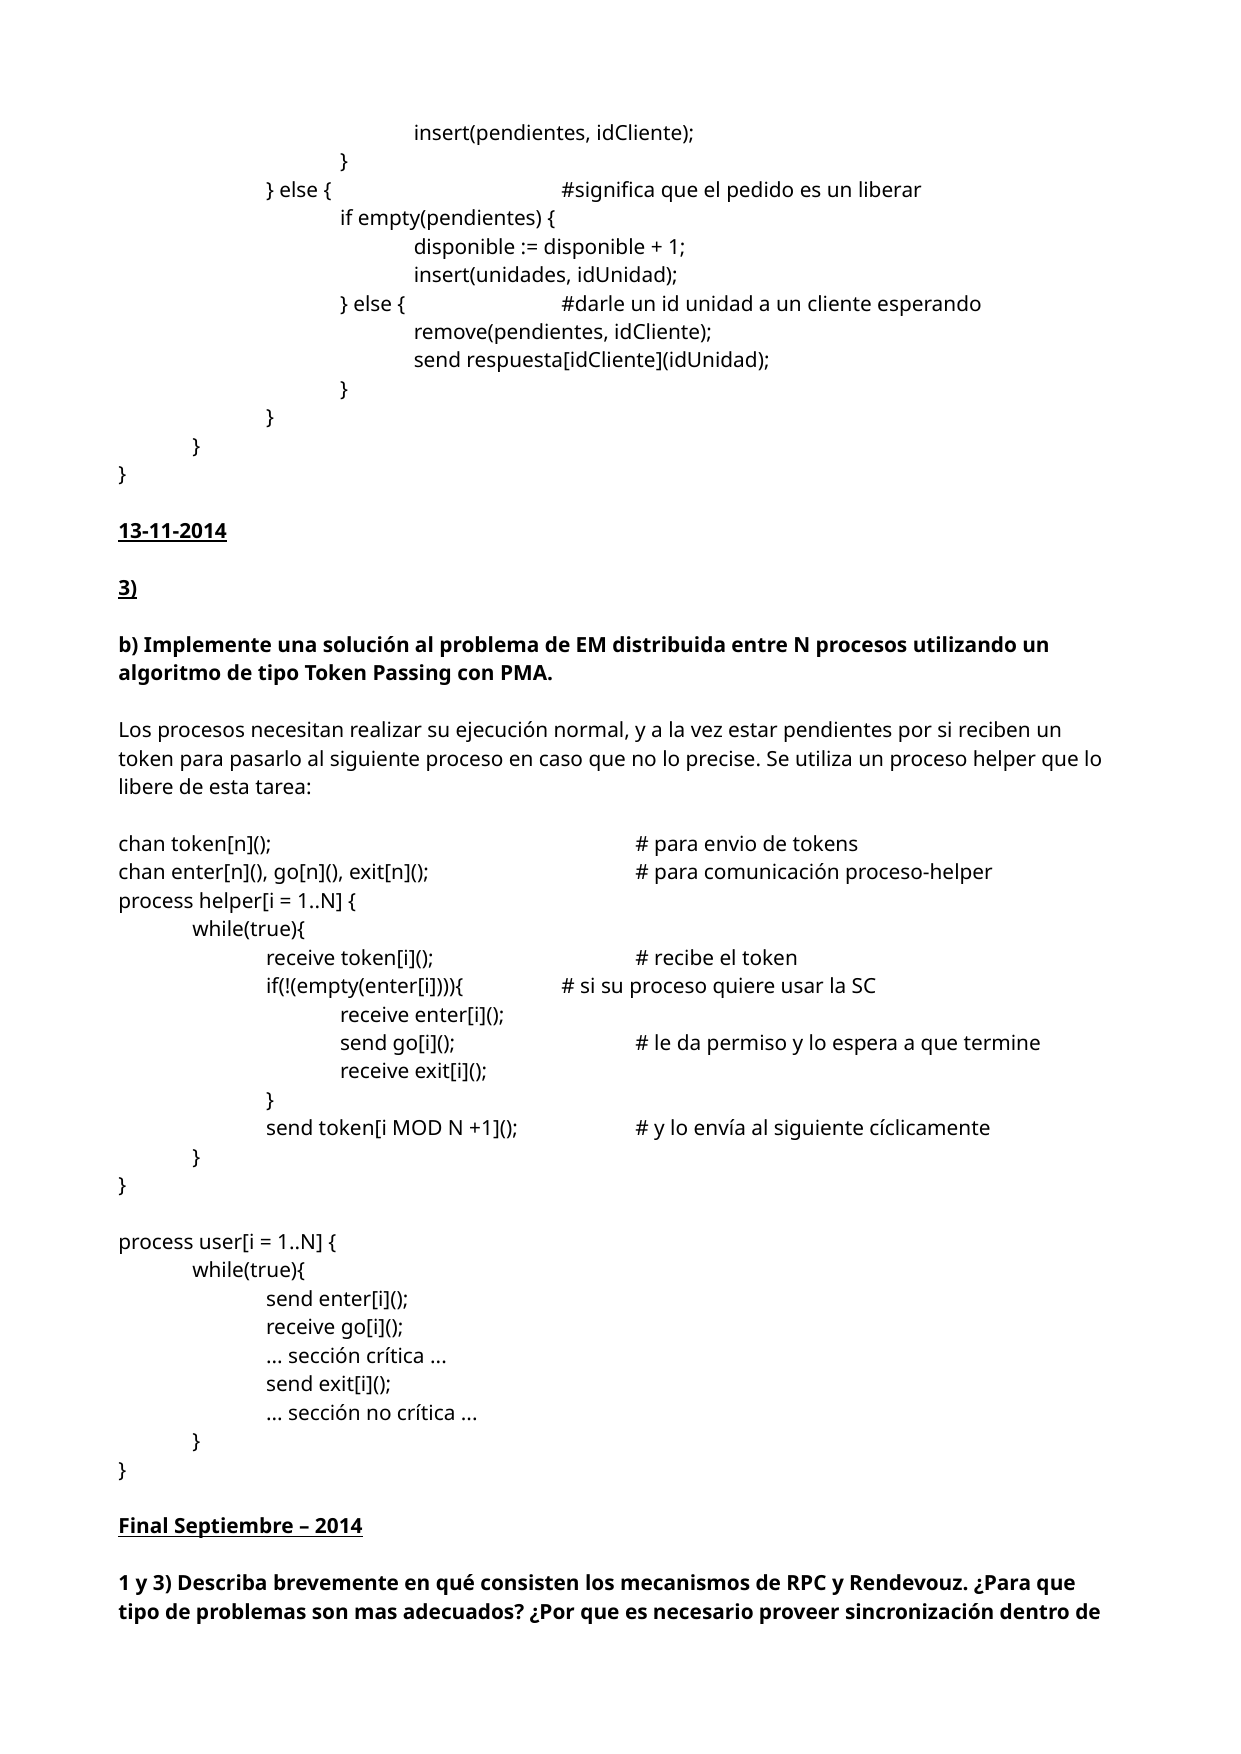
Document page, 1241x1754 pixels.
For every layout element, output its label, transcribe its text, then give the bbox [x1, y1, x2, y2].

text } else { #significa que el pedido es un liberar [118, 175, 1122, 203]
text Los procesos necesitan realizar su ejecución normal, y a la vez estar pendientes por si reciben un token para pasarlo al siguiente proceso en caso que no lo precise. Se utiliza un proceso helper que lo libere de esta tarea: [118, 715, 1122, 801]
text } [118, 402, 1122, 431]
text if empty(pendientes) { [118, 203, 1122, 232]
text chan token[n](); # para envio de tokens [118, 829, 1122, 857]
text } [118, 1142, 1122, 1170]
text ... sección no crítica ... [118, 1398, 1122, 1426]
text 3) [118, 573, 1122, 602]
text receive go[i](); [118, 1312, 1122, 1341]
text while(true){ [118, 914, 1122, 943]
text } [118, 1170, 1122, 1199]
text receive token[i](); # recibe el token [118, 943, 1122, 971]
text receive enter[i](); [118, 1000, 1122, 1028]
text disponible := disponible + 1; [118, 232, 1122, 260]
text remove(pendientes, idCliente); [118, 317, 1122, 346]
text ... sección crítica ... [118, 1341, 1122, 1369]
text } [118, 374, 1122, 402]
text insert(unidades, idUnidad); [118, 260, 1122, 289]
text send respuesta[idCliente](idUnidad); [118, 346, 1122, 374]
text send enter[i](); [118, 1284, 1122, 1312]
text process user[i = 1..N] { [118, 1227, 1122, 1256]
text process helper[i = 1..N] { [118, 886, 1122, 914]
text } [118, 1085, 1122, 1113]
text if(!(empty(enter[i]))){ # si su proceso quiere usar la SC [118, 971, 1122, 1000]
text b) Implemente una solución al problema de EM distribuida entre N procesos utilizando un algoritmo de tipo Token Passing con PMA. [118, 630, 1122, 687]
text } [118, 147, 1122, 175]
text 1 y 3) Describa brevemente en qué consisten los mecanismos de RPC y Rendevouz. ¿Para que tipo de problemas son mas adecuados? ¿Por que es necesario proveer sincronización dentro de [118, 1568, 1122, 1625]
text } [118, 1426, 1122, 1455]
text while(true){ [118, 1256, 1122, 1284]
text chan enter[n](), go[n](), exit[n](); # para comunicación proceso-helper [118, 857, 1122, 886]
text } else { #darle un id unidad a un cliente esperando [118, 289, 1122, 317]
text } [118, 1455, 1122, 1483]
text 13-11-2014 [118, 516, 1122, 545]
text } [118, 431, 1122, 459]
text send exit[i](); [118, 1369, 1122, 1398]
text send go[i](); # le da permiso y lo espera a que termine [118, 1028, 1122, 1057]
text receive exit[i](); [118, 1057, 1122, 1085]
text insert(pendientes, idCliente); [118, 118, 1122, 147]
text send token[i MOD N +1](); # y lo envía al siguiente cíclicamente [118, 1113, 1122, 1142]
text Final Septiembre – 2014 [118, 1512, 1122, 1540]
text } [118, 459, 1122, 488]
